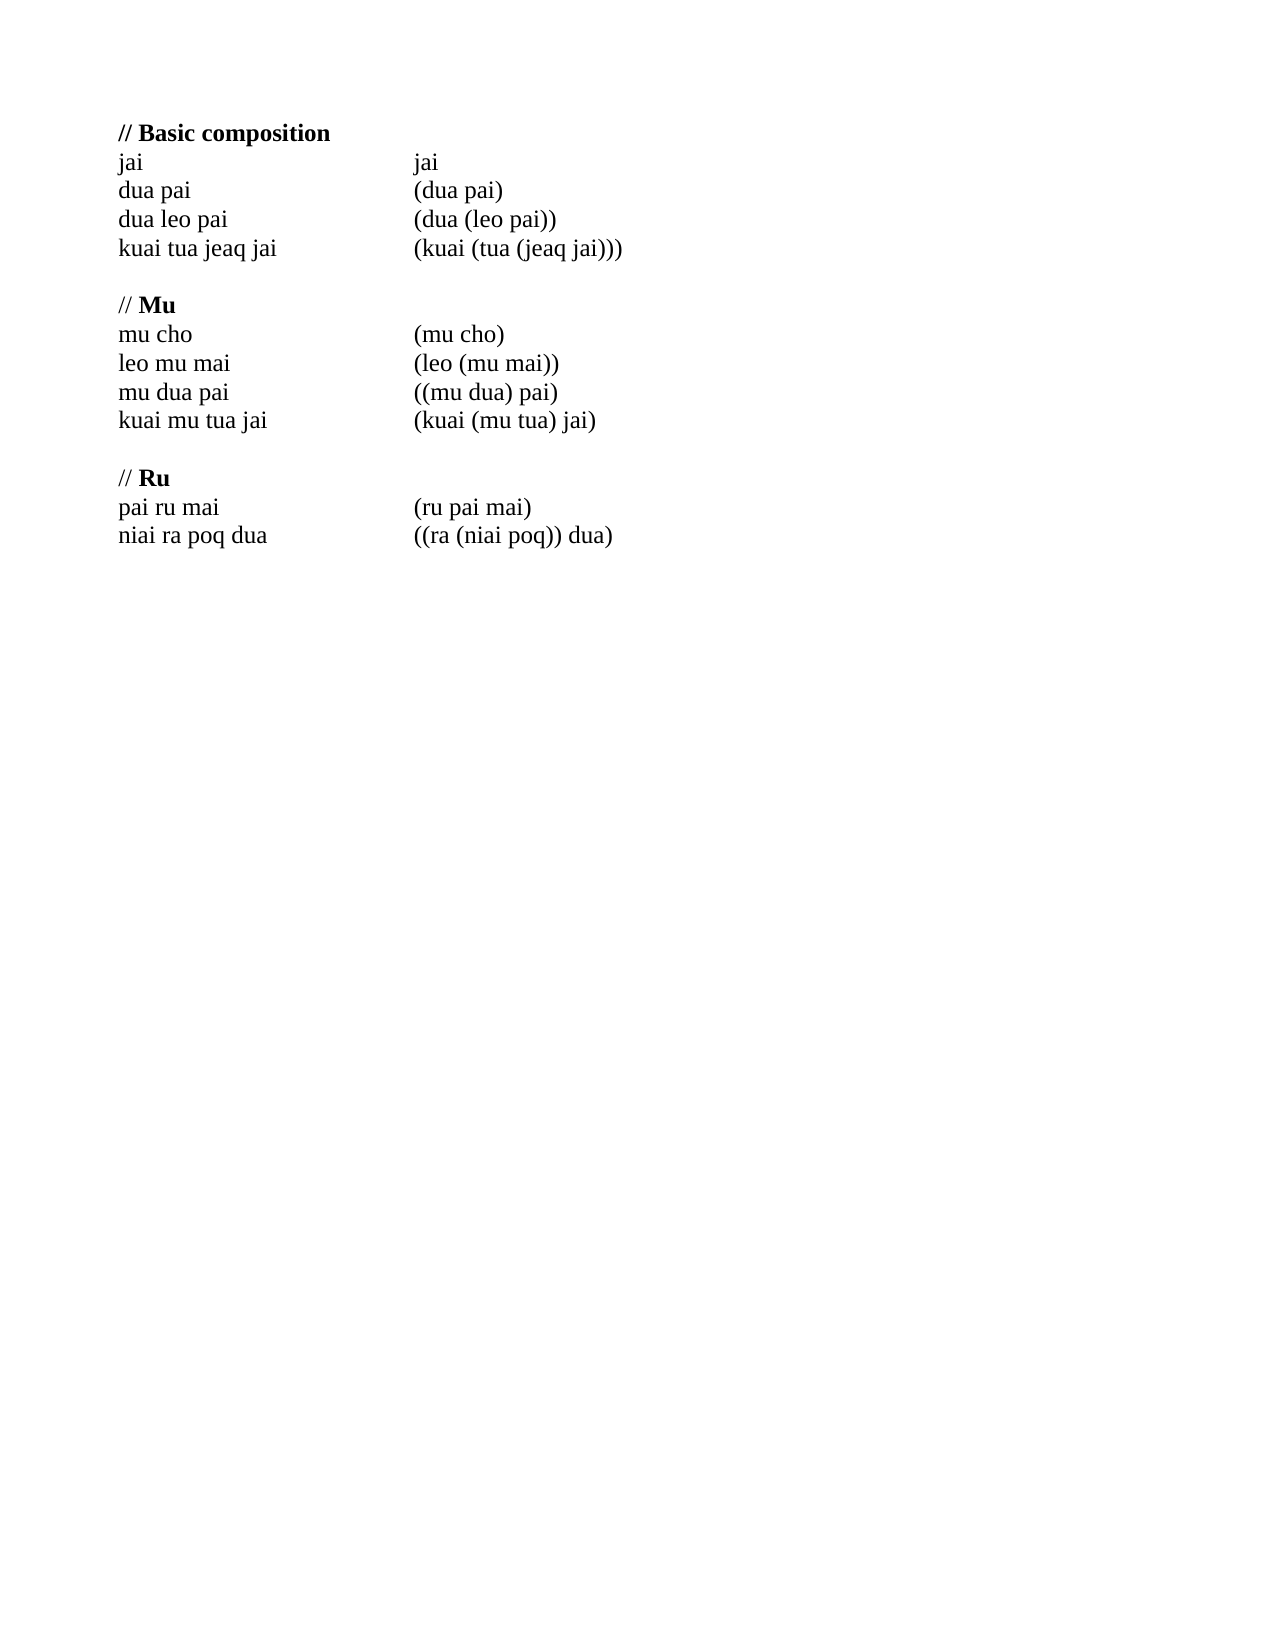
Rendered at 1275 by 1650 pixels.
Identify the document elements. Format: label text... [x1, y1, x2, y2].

text dua pai (dua pai) [118, 176, 1157, 204]
text jai jai [118, 147, 1157, 176]
text // Mu [118, 291, 1157, 319]
text kuai tua jeaq jai (kuai (tua (jeaq jai))) [118, 233, 1157, 262]
text // Ru [118, 463, 1157, 492]
text niai ra poq dua ((ra (niai poq)) dua) [118, 521, 1157, 549]
text dua leo pai (dua (leo pai)) [118, 204, 1157, 233]
text mu cho (mu cho) [118, 319, 1157, 348]
text kuai mu tua jai (kuai (mu tua) jai) [118, 406, 1157, 434]
text pai ru mai (ru pai mai) [118, 492, 1157, 521]
text leo mu mai (leo (mu mai)) [118, 348, 1157, 377]
text mu dua pai ((mu dua) pai) [118, 377, 1157, 406]
text // Basic composition [118, 118, 1157, 147]
